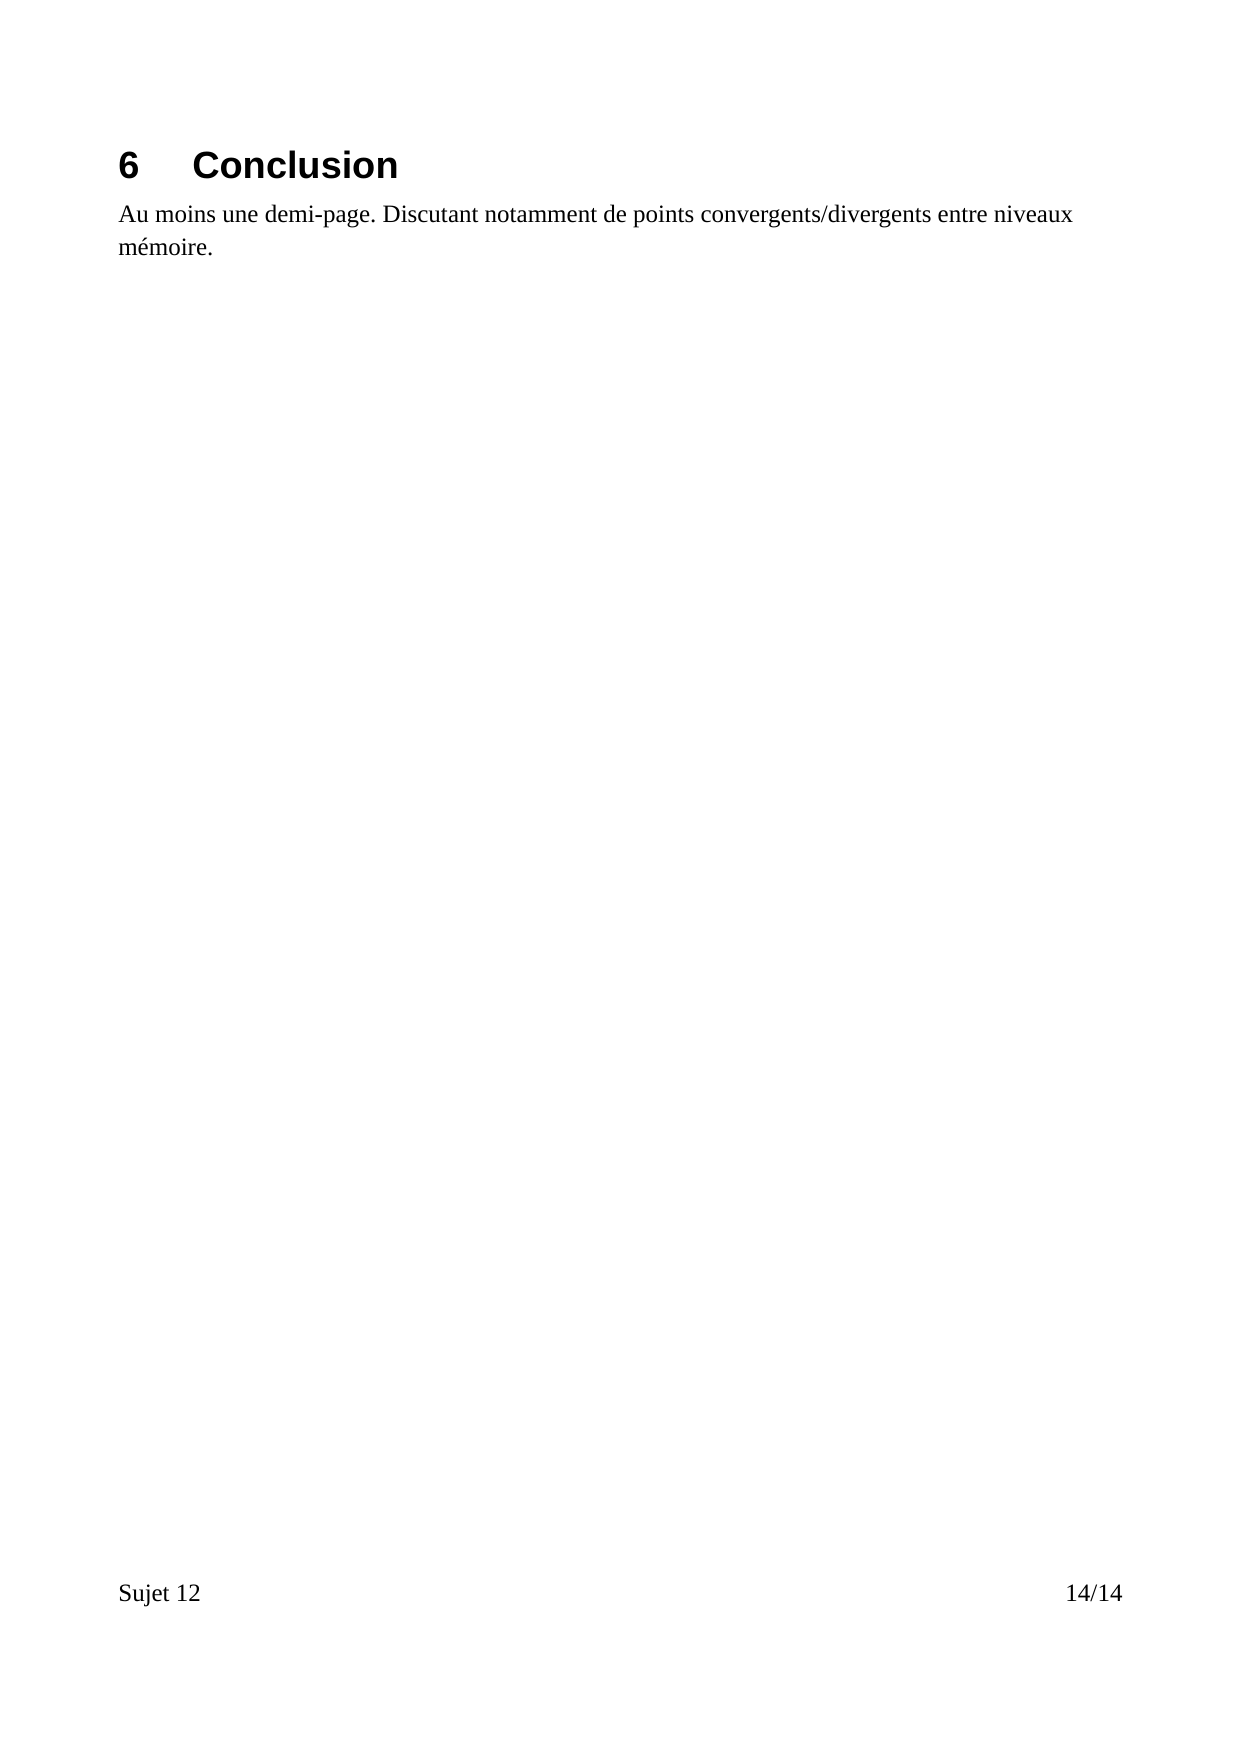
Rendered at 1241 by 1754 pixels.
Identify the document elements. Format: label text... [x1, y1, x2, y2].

subtitle Conclusion [118, 143, 1122, 187]
text Au moins une demi-page. Discutant notamment de points convergents/divergents entre niveaux mémoire. [118, 199, 1122, 261]
